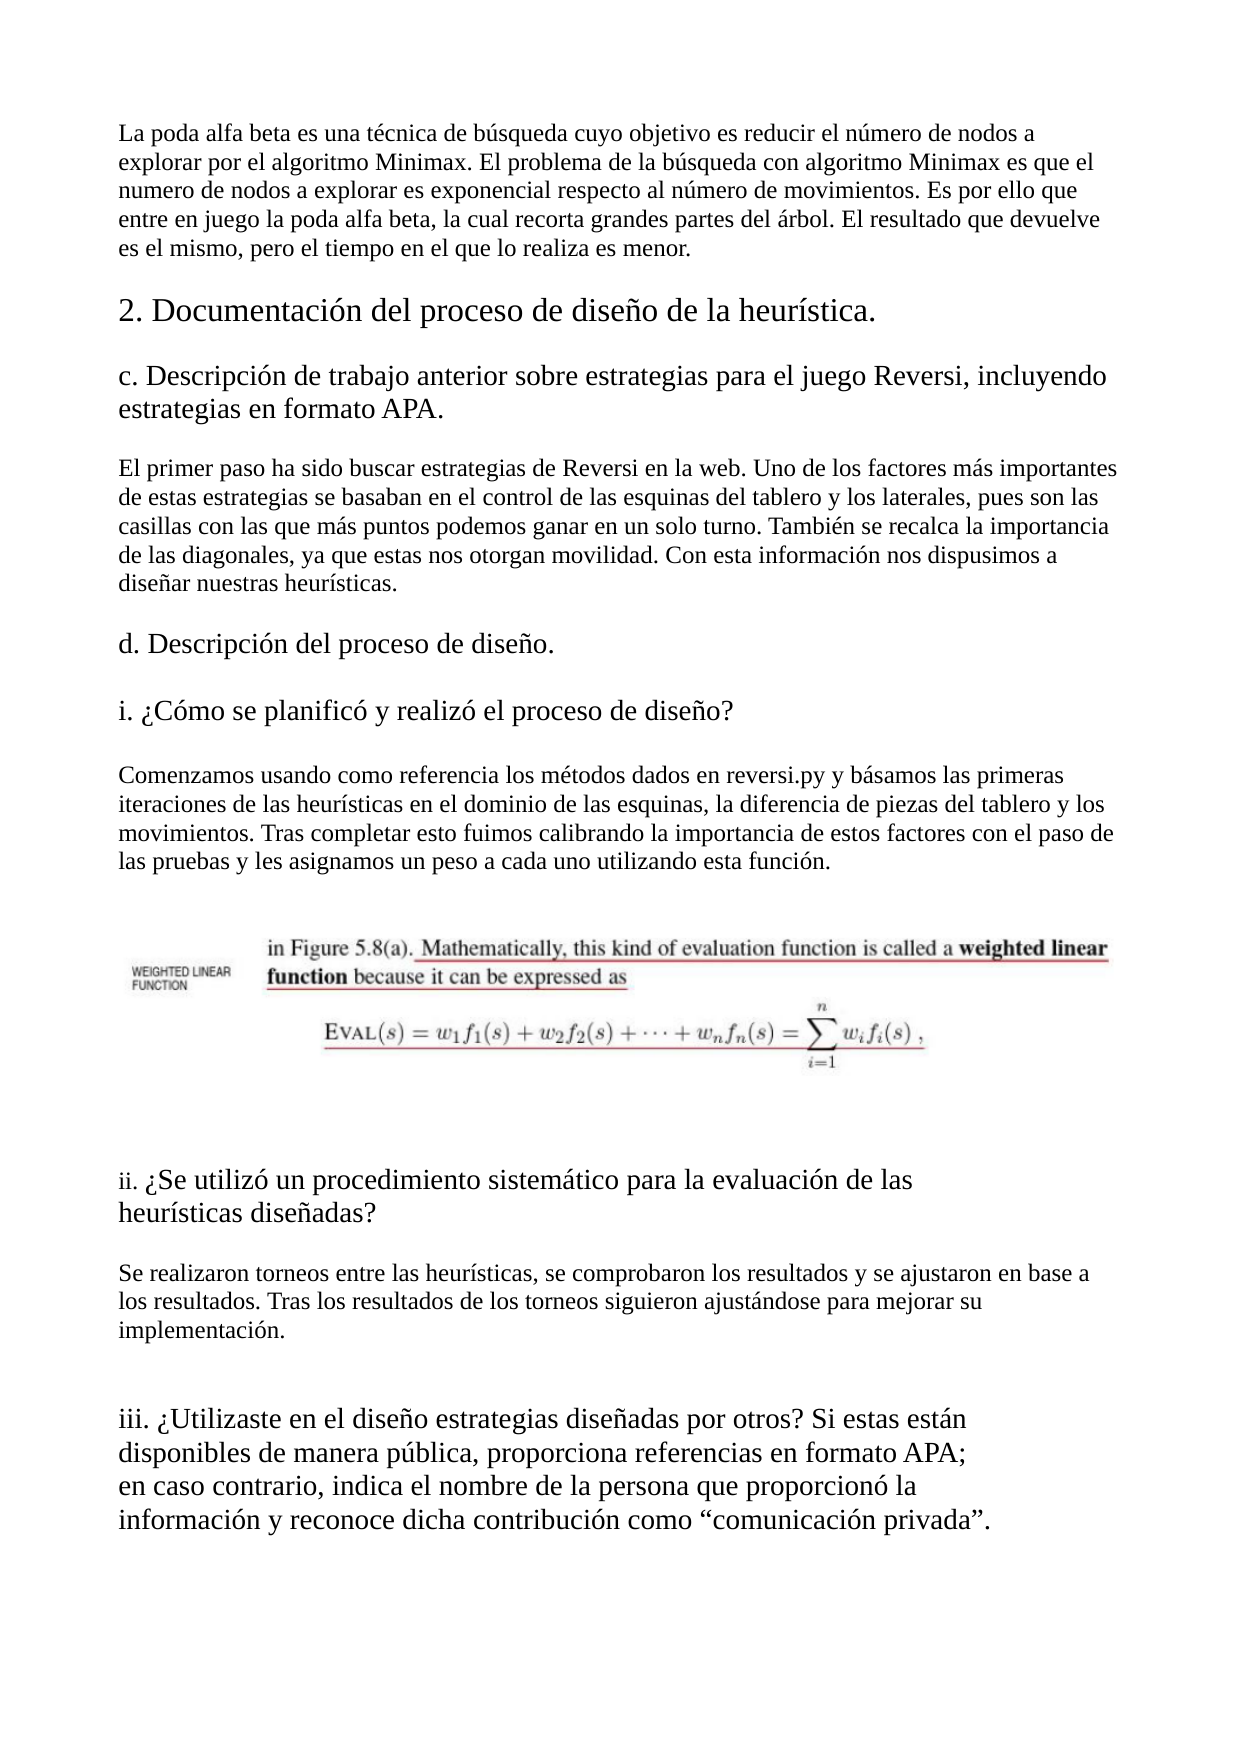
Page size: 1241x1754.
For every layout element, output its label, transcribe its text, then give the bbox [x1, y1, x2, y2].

text ii. ¿Se utilizó un procedimiento sistemático para la evaluación de las heurísticas diseñadas? [118, 1162, 1122, 1229]
text iii. ¿Utilizaste en el diseño estrategias diseñadas por otros? Si estas están disponibles de manera pública, proporciona referencias en formato APA; en caso contrario, indica el nombre de la persona que proporcionó la información y reconoce dicha contribución como “comunicación privada”. [118, 1401, 1122, 1536]
text La poda alfa beta es una técnica de búsqueda cuyo objetivo es reducir el número de nodos a explorar por el algoritmo Minimax. El problema de la búsqueda con algoritmo Minimax es que el numero de nodos a explorar es exponencial respecto al número de movimientos. Es por ello que entre en juego la poda alfa beta, la cual recorta grandes partes del árbol. El resultado que devuelve es el mismo, pero el tiempo en el que lo realiza es menor. [118, 118, 1122, 262]
text c. Descripción de trabajo anterior sobre estrategias para el juego Reversi, incluyendo estrategias en formato APA. [118, 358, 1122, 425]
text El primer paso ha sido buscar estrategias de Reversi en la web. Uno de los factores más importantes de estas estrategias se basaban en el control de las esquinas del tablero y los laterales, pues son las casillas con las que más puntos podemos ganar en un solo turno. También se recalca la importancia de las diagonales, ya que estas nos otorgan movilidad. Con esta información nos dispusimos a diseñar nuestras heurísticas. [118, 453, 1122, 597]
text 2. Documentación del proceso de diseño de la heurística. [118, 291, 1122, 329]
text i. ¿Cómo se planificó y realizó el proceso de diseño? [118, 693, 1122, 727]
text Se realizaron torneos entre las heurísticas, se comprobaron los resultados y se ajustaron en base a los resultados. Tras los resultados de los torneos siguieron ajustándose para mejorar su implementación. [118, 1258, 1122, 1344]
picture [118, 916, 1123, 1076]
text d. Descripción del proceso de diseño. [118, 626, 1122, 659]
text Comenzamos usando como referencia los métodos dados en reversi.py y básamos las primeras iteraciones de las heurísticas en el dominio de las esquinas, la diferencia de piezas del tablero y los movimientos. Tras completar esto fuimos calibrando la importancia de estos factores con el paso de las pruebas y les asignamos un peso a cada uno utilizando esta función. [118, 760, 1122, 875]
